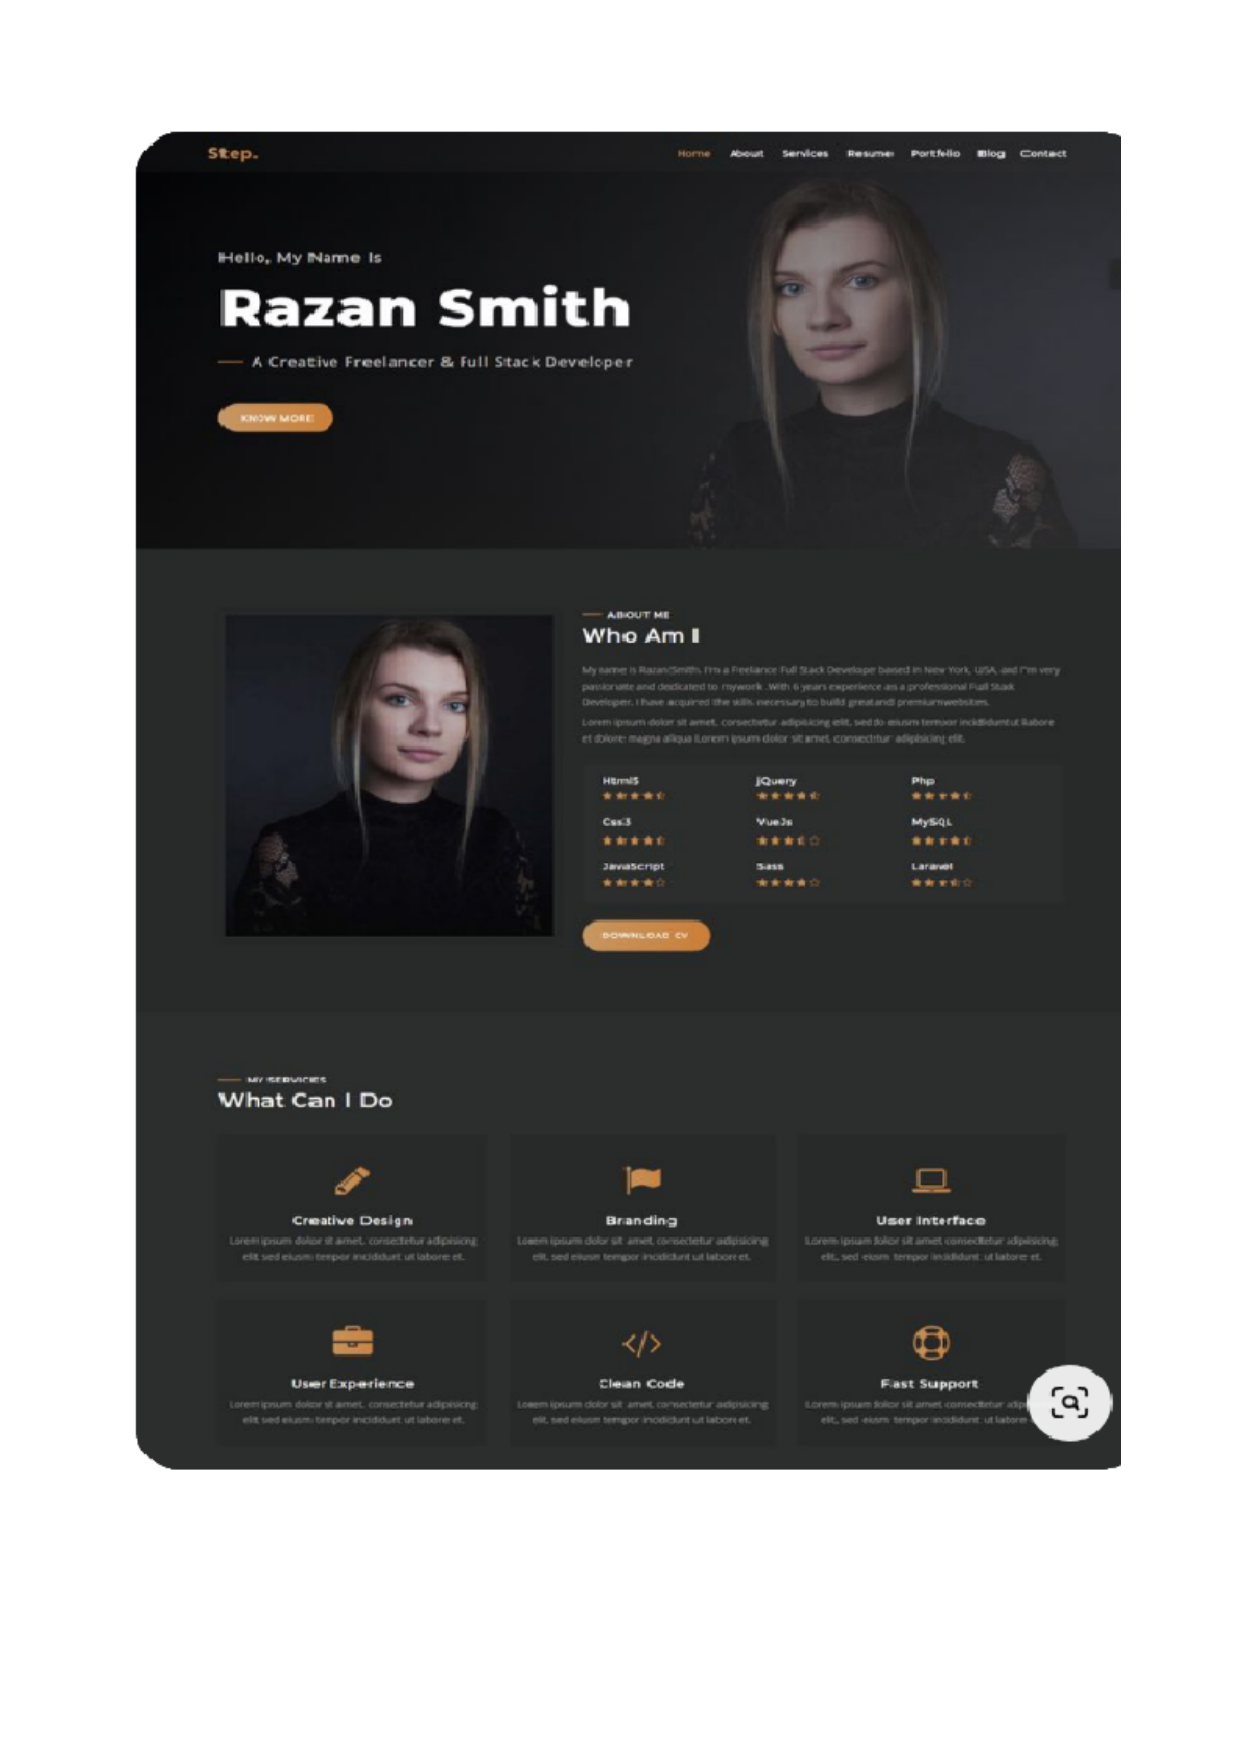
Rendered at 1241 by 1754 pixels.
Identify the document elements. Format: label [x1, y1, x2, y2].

picture [119, 118, 1121, 1484]
